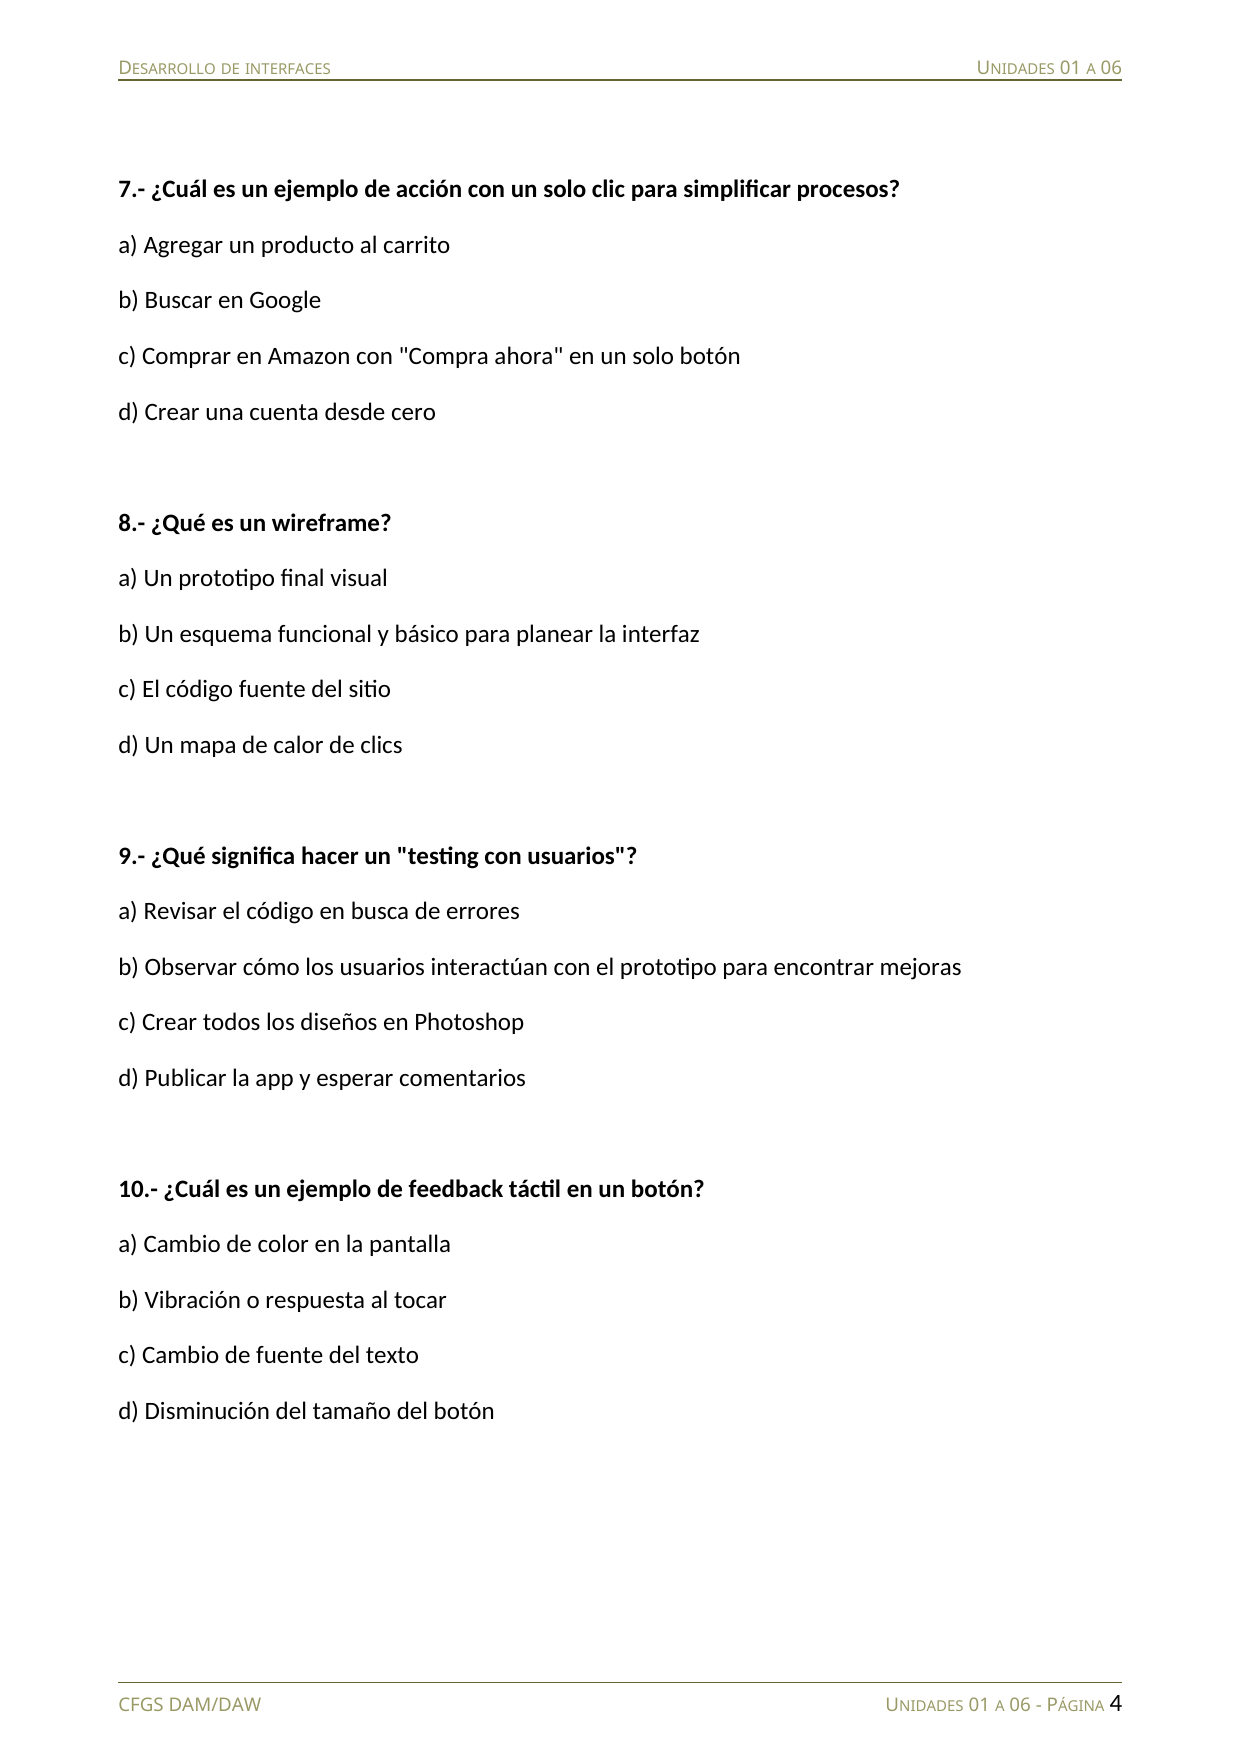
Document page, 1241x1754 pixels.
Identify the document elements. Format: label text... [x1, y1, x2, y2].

text a) Revisar el código en busca de errores [118, 895, 1122, 926]
text 9.- ¿Qué significa hacer un "testing con usuarios"? [118, 840, 1122, 870]
text b) Un esquema funcional y básico para planear la interfaz [118, 618, 1122, 648]
text 10.- ¿Cuál es un ejemplo de feedback táctil en un botón? [118, 1173, 1122, 1203]
text 8.- ¿Qué es un wireframe? [118, 507, 1122, 537]
text c) Crear todos los diseños en Photoshop [118, 1006, 1122, 1037]
text a) Agregar un producto al carrito [118, 229, 1122, 259]
text b) Observar cómo los usuarios interactúan con el prototipo para encontrar mejoras [118, 951, 1122, 981]
text d) Crear una cuenta desde cero [118, 396, 1122, 426]
text d) Un mapa de calor de clics [118, 729, 1122, 759]
text b) Vibración o respuesta al tocar [118, 1284, 1122, 1314]
text a) Cambio de color en la pantalla [118, 1228, 1122, 1259]
text d) Publicar la app y esperar comentarios [118, 1062, 1122, 1092]
text c) Comprar en Amazon con "Compra ahora" en un solo botón [118, 340, 1122, 371]
text b) Buscar en Google [118, 284, 1122, 315]
text d) Disminución del tamaño del botón [118, 1395, 1122, 1426]
text 7.- ¿Cuál es un ejemplo de acción con un solo clic para simplificar procesos? [118, 173, 1122, 204]
text c) Cambio de fuente del texto [118, 1339, 1122, 1370]
text a) Un prototipo final visual [118, 562, 1122, 593]
text c) El código fuente del sitio [118, 673, 1122, 704]
